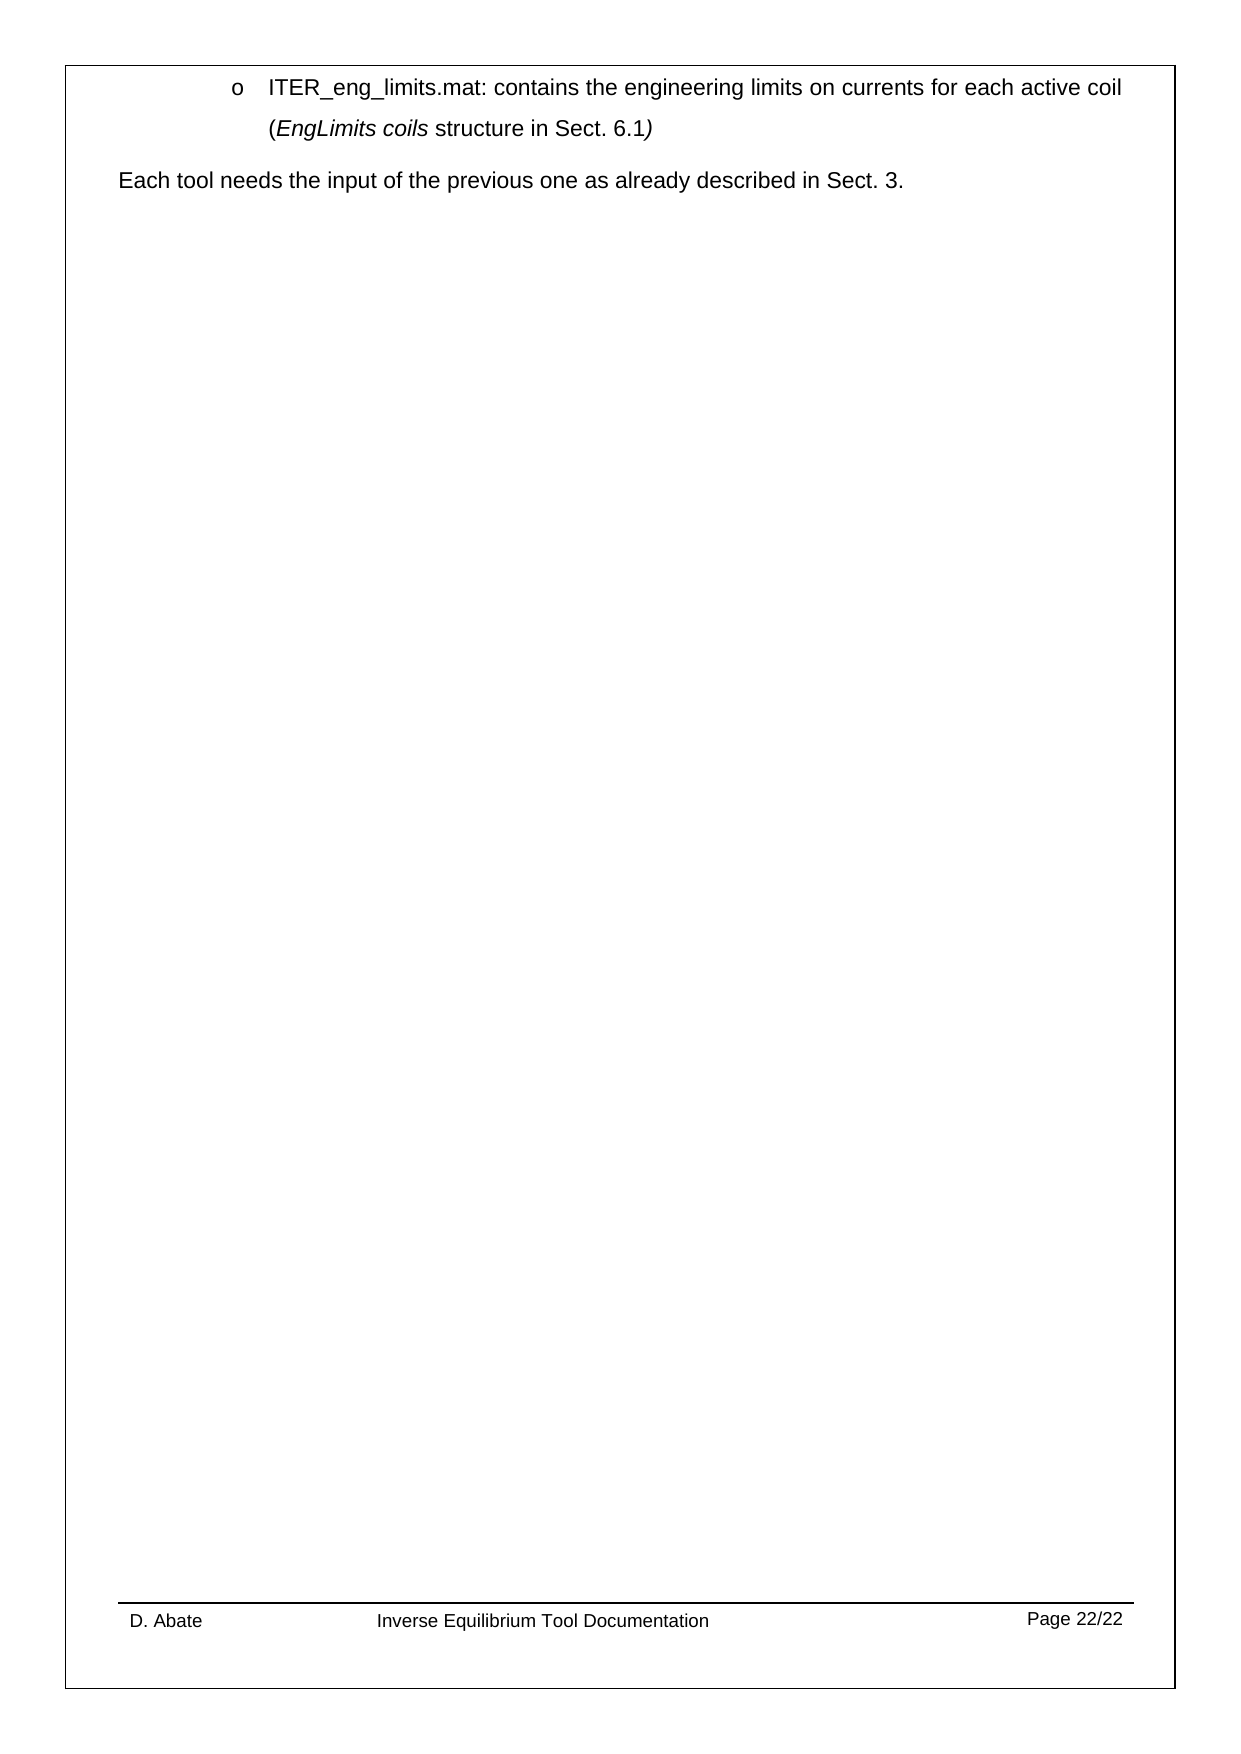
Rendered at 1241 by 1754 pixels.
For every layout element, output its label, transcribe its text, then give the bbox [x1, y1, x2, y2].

list ITER_eng_limits.mat: contains the engineering limits on currents for each active coil (EngLimits coils structure in Sect. 6.1) [231, 74, 1122, 142]
text Each tool needs the input of the previous one as already described in Sect. 3. [118, 167, 1122, 194]
